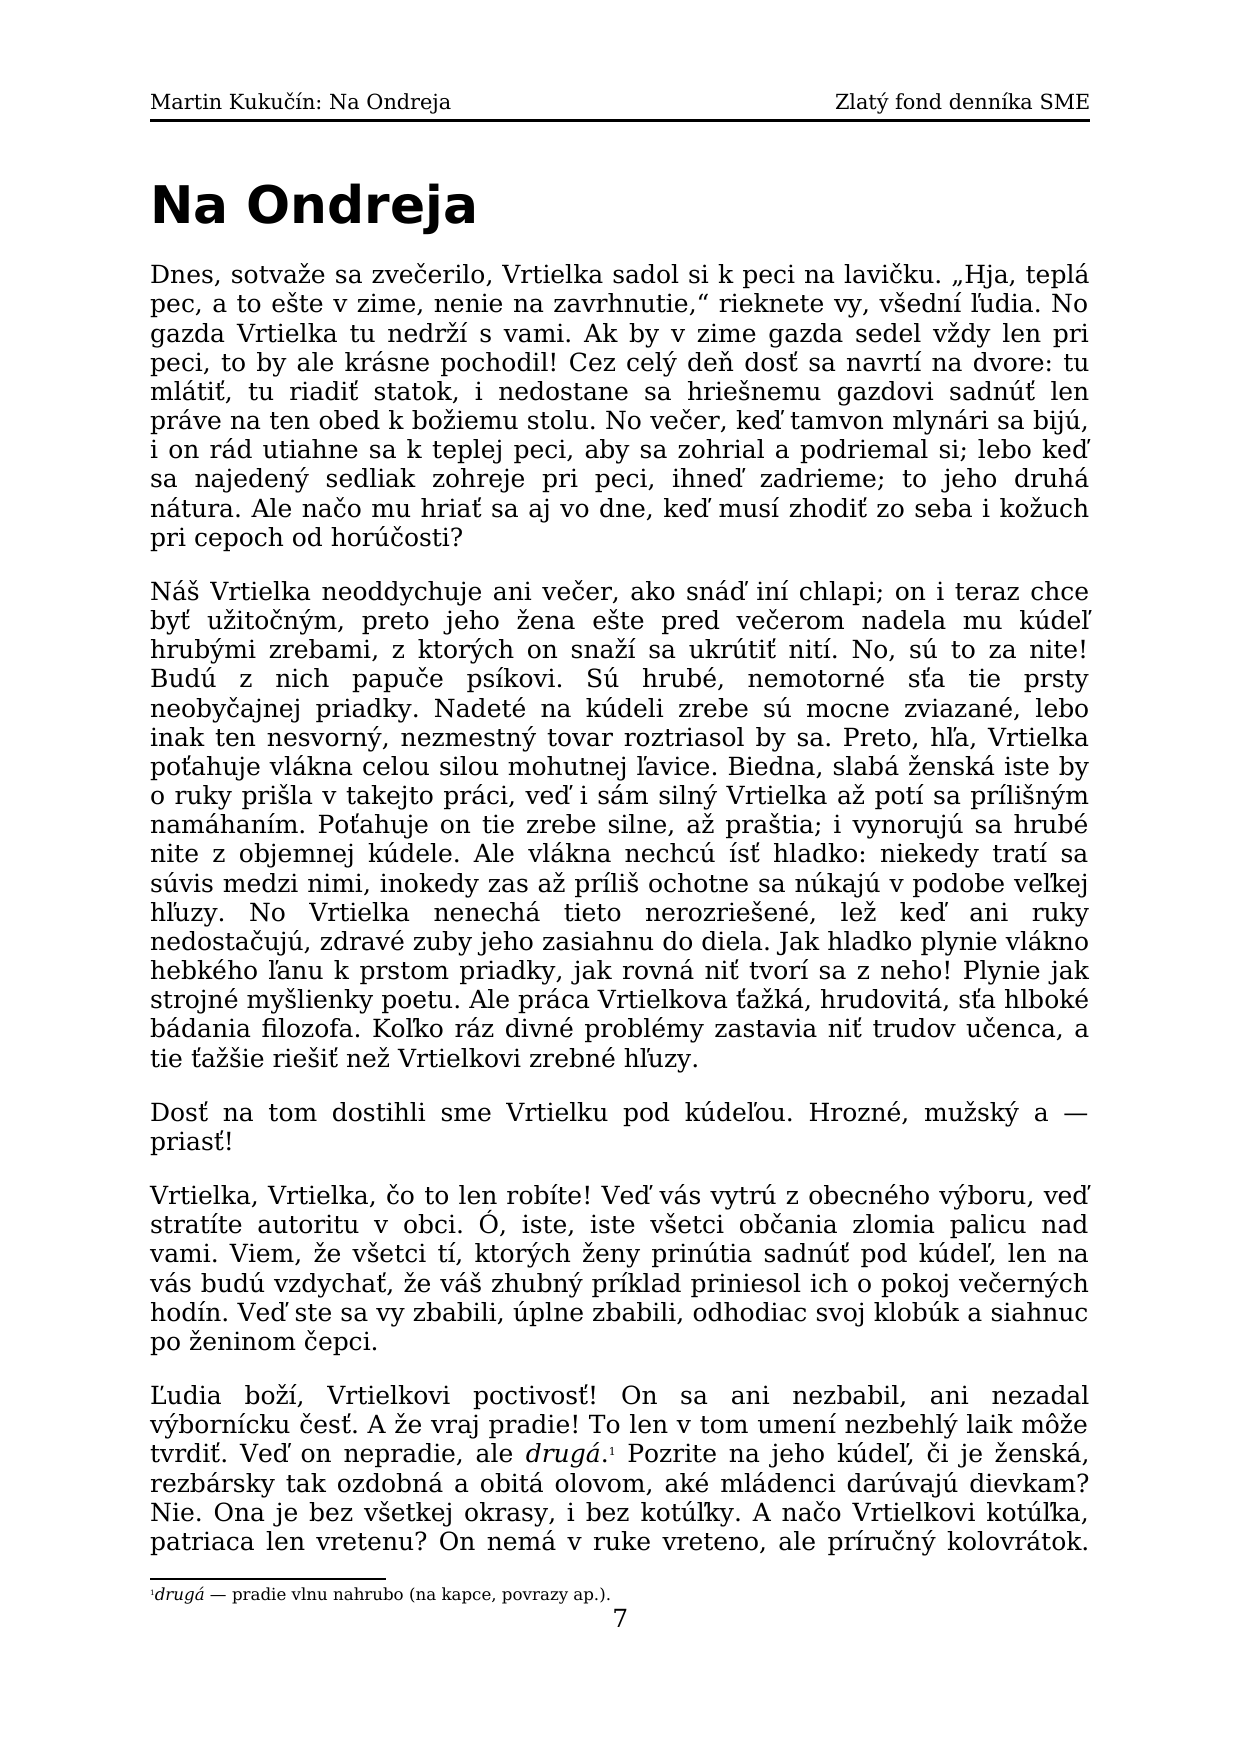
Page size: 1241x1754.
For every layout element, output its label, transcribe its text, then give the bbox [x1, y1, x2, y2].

text Dnes, sotvaže sa zvečerilo, Vrtielka sadol si k peci na lavičku. „Hja, teplá pec, a to ešte v zime, nenie na zavrhnutie,“ rieknete vy, všední ľudia. No gazda Vrtielka tu nedrží s vami. Ak by v zime gazda sedel vždy len pri peci, to by ale krásne pochodil! Cez celý deň dosť sa navrtí na dvore: tu mlátiť, tu riadiť statok, i nedostane sa hriešnemu gazdovi sadnúť len práve na ten obed k božiemu stolu. No večer, keď tamvon mlynári sa bijú, i on rád utiahne sa k teplej peci, aby sa zohrial a podriemal si; lebo keď sa najedený sedliak zohreje pri peci, ihneď zadrieme; to jeho druhá nátura. Ale načo mu hriať sa aj vo dne, keď musí zhodiť zo seba i kožuch pri cepoch od horúčosti? [150, 260, 1090, 552]
text Náš Vrtielka neoddychuje ani večer, ako snáď iní chlapi; on i teraz chce byť užitočným, preto jeho žena ešte pred večerom nadela mu kúdeľ hrubými zrebami, z ktorých on snaží sa ukrútiť nití. No, sú to za nite! Budú z nich papuče psíkovi. Sú hrubé, nemotorné sťa tie prsty neobyčajnej priadky. Nadeté na kúdeli zrebe sú mocne zviazané, lebo inak ten nesvorný, nezmestný tovar roztriasol by sa. Preto, hľa, Vrtielka poťahuje vlákna celou silou mohutnej ľavice. Biedna, slabá ženská iste by o ruky prišla v takejto práci, veď i sám silný Vrtielka až potí sa prílišným namáhaním. Poťahuje on tie zrebe silne, až praštia; i vynorujú sa hrubé nite z objemnej kúdele. Ale vlákna nechcú ísť hladko: niekedy tratí sa súvis medzi nimi, inokedy zas až príliš ochotne sa núkajú v podobe veľkej hľuzy. No Vrtielka nenechá tieto nerozriešené, lež keď ani ruky nedostačujú, zdravé zuby jeho zasiahnu do diela. Jak hladko plynie vlákno hebkého ľanu k prstom priadky, jak rovná niť tvorí sa z neho! Plynie jak strojné myšlienky poetu. Ale práca Vrtielkova ťažká, hrudovitá, sťa hlboké bádania filozofa. Koľko ráz divné problémy zastavia niť trudov učenca, a tie ťažšie riešiť než Vrtielkovi zrebné hľuzy. [150, 577, 1090, 1073]
text Ľudia boží, Vrtielkovi poctivosť! On sa ani nezbabil, ani nezadal výbornícku česť. A že vraj pradie! To len v tom umení nezbehlý laik môže tvrdiť. Veď on nepradie, ale drugá.1 Pozrite na jeho kúdeľ, či je ženská, rezbársky tak ozdobná a obitá olovom, aké mládenci darúvajú dievkam? Nie. Ona je bez všetkej okrasy, i bez kotúľky. A načo Vrtielkovi kotúľka, patriaca len vretenu? On nemá v ruke vreteno, ale príručný kolovrátok. [150, 1381, 1090, 1556]
text Na Ondreja [150, 175, 1090, 235]
text Vrtielka, Vrtielka, čo to len robíte! Veď vás vytrú z obecného výboru, veď stratíte autoritu v obci. Ó, iste, iste všetci občania zlomia palicu nad vami. Viem, že všetci tí, ktorých ženy prinútia sadnúť pod kúdeľ, len na vás budú vzdychať, že váš zhubný príklad priniesol ich o pokoj večerných hodín. Veď ste sa vy zbabili, úplne zbabili, odhodiac svoj klobúk a siahnuc po ženinom čepci. [150, 1181, 1090, 1356]
text 1drugá — pradie vlnu nahrubo (na kapce, povrazy ap.). [150, 1584, 1090, 1604]
text Dosť na tom dostihli sme Vrtielku pod kúdeľou. Hrozné, mužský a — priasť! [150, 1098, 1090, 1156]
